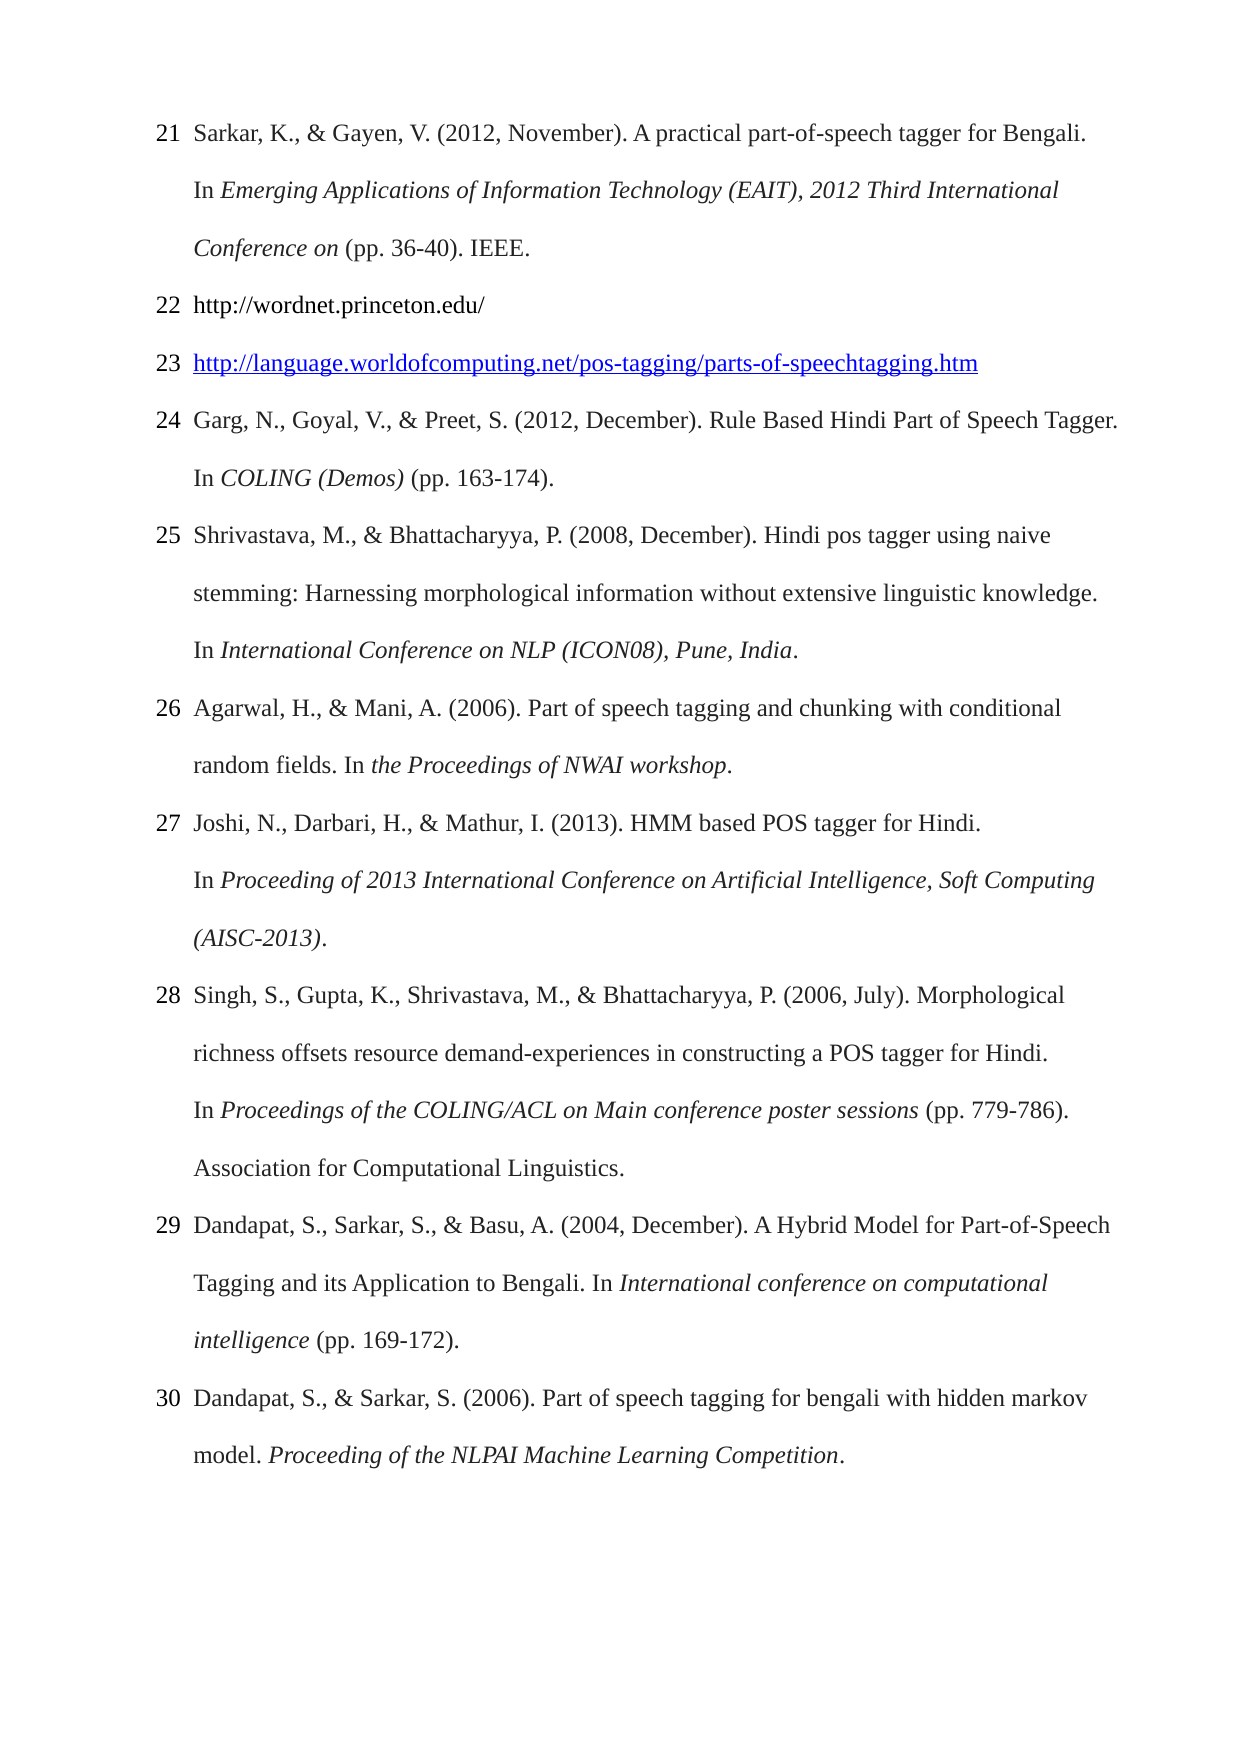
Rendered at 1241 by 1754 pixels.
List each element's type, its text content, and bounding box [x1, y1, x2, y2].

list Agarwal, H., & Mani, A. (2006). Part of speech tagging and chunking with conditional random fields. In the Proceedings of NWAI workshop. [156, 693, 1122, 779]
list Dandapat, S., Sarkar, S., & Basu, A. (2004, December). A Hybrid Model for Part-of-Speech Tagging and its Application to Bengali. In International conference on computational intelligence (pp. 169-172). [156, 1211, 1122, 1354]
list http://language.worldofcomputing.net/pos-tagging/parts-of-speechtagging.htm [156, 348, 1122, 377]
list Shrivastava, M., & Bhattacharyya, P. (2008, December). Hindi pos tagger using naive stemming: Harnessing morphological information without extensive linguistic knowledge. In International Conference on NLP (ICON08), Pune, India. [156, 521, 1122, 664]
list http://wordnet.princeton.edu/ [156, 291, 1122, 319]
list Sarkar, K., & Gayen, V. (2012, November). A practical part-of-speech tagger for Bengali. In Emerging Applications of Information Technology (EAIT), 2012 Third International Conference on (pp. 36-40). IEEE. [156, 118, 1122, 262]
list Singh, S., Gupta, K., Shrivastava, M., & Bhattacharyya, P. (2006, July). Morphological richness offsets resource demand-experiences in constructing a POS tagger for Hindi. In Proceedings of the COLING/ACL on Main conference poster sessions (pp. 779-786). Association for Computational Linguistics. [156, 981, 1122, 1182]
list Joshi, N., Darbari, H., & Mathur, I. (2013). HMM based POS tagger for Hindi. In Proceeding of 2013 International Conference on Artificial Intelligence, Soft Computing (AISC-2013). [156, 808, 1122, 952]
list Garg, N., Goyal, V., & Preet, S. (2012, December). Rule Based Hindi Part of Speech Tagger. In COLING (Demos) (pp. 163-174). [156, 406, 1122, 492]
list Dandapat, S., & Sarkar, S. (2006). Part of speech tagging for bengali with hidden markov model. Proceeding of the NLPAI Machine Learning Competition. [156, 1383, 1122, 1469]
